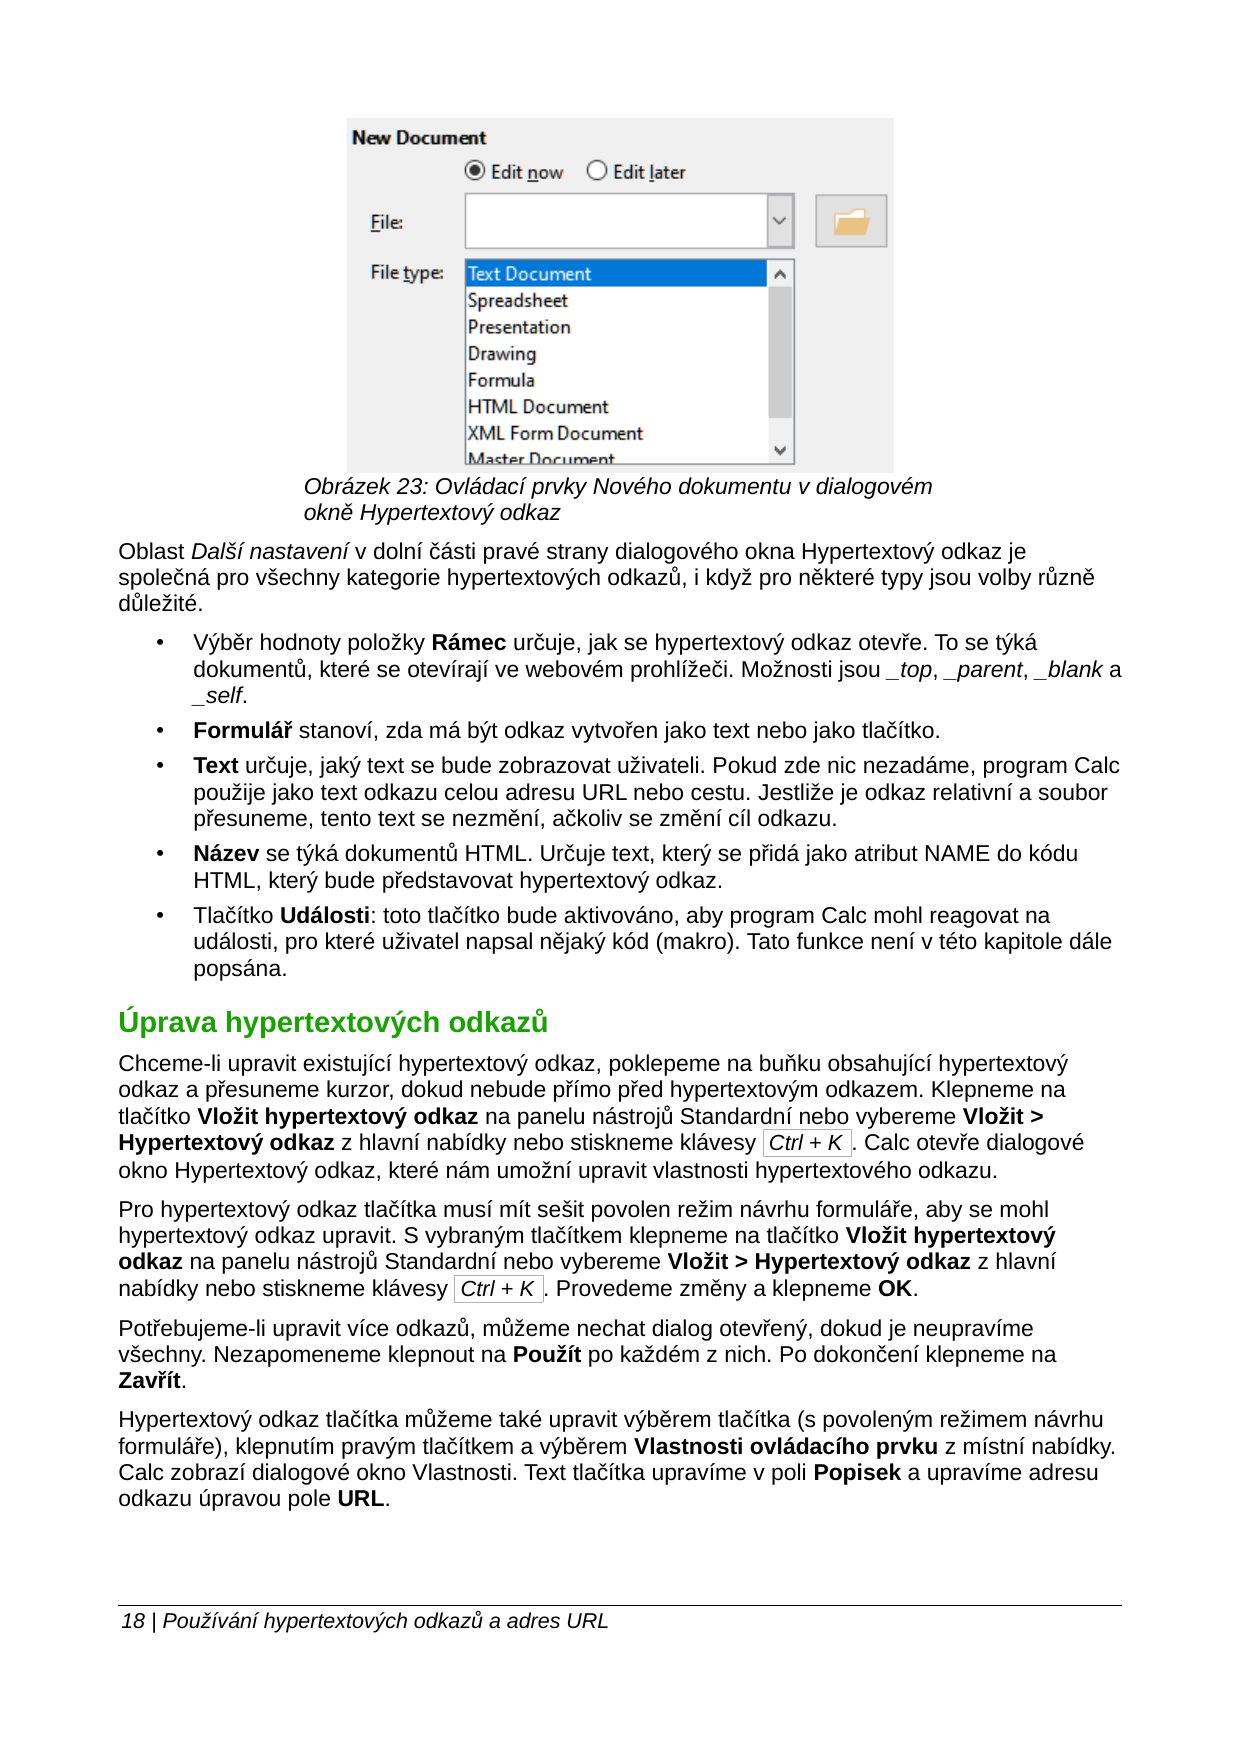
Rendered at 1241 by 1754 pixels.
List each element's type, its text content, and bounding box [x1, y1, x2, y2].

subtitle Úprava hypertextových odkazů [118, 1004, 1122, 1038]
list Oblast Další nastavení v dolní části pravé strany dialogového okna Hypertextový odkaz je společná pro všechny kategorie hypertextových odkazů, i když pro některé typy jsou volby různě důležité. [118, 538, 1122, 617]
text Chceme-li upravit existující hypertextový odkaz, poklepeme na buňku obsahující hypertextový odkaz a přesuneme kurzor, dokud nebude přímo před hypertextovým odkazem. Klepneme na tlačítko Vložit hypertextový odkaz na panelu nástrojů Standardní nebo vybereme Vložit > Hypertextový odkaz z hlavní nabídky nebo stiskneme klávesy Ctrl + K. Calc otevře dialogové okno Hypertextový odkaz, které nám umožní upravit vlastnosti hypertextového odkazu. [118, 1050, 1122, 1183]
list Tlačítko Události: toto tlačítko bude aktivováno, aby program Calc mohl reagovat na události, pro které uživatel napsal nějaký kód (makro). Tato funkce není v této kapitole dále popsána. [156, 902, 1122, 981]
list Formulář stanoví, zda má být odkaz vytvořen jako text nebo jako tlačítko. [156, 717, 1122, 743]
text Hypertextový odkaz tlačítka můžeme také upravit výběrem tlačítka (s povoleným režimem návrhu formuláře), klepnutím pravým tlačítkem a výběrem Vlastnosti ovládacího prvku z místní nabídky. Calc zobrazí dialogové okno Vlastnosti. Text tlačítka upravíme v poli Popisek a upravíme adresu odkazu úpravou pole URL. [118, 1406, 1122, 1512]
text Pro hypertextový odkaz tlačítka musí mít sešit povolen režim návrhu formuláře, aby se mohl hypertextový odkaz upravit. S vybraným tlačítkem klepneme na tlačítko Vložit hypertextový odkaz na panelu nástrojů Standardní nebo vybereme Vložit > Hypertextový odkaz z hlavní nabídky nebo stiskneme klávesy Ctrl + K. Provedeme změny a klepneme OK. [118, 1196, 1122, 1302]
text Potřebujeme-li upravit více odkazů, můžeme nechat dialog otevřený, dokud je neupravíme všechny. Nezapomeneme klepnout na Použít po každém z nich. Po dokončení klepneme na Zavřít. [118, 1315, 1122, 1394]
list Text určuje, jaký text se bude zobrazovat uživateli. Pokud zde nic nezadáme, program Calc použije jako text odkazu celou adresu URL nebo cestu. Jestliže je odkaz relativní a soubor přesuneme, tento text se nezmění, ačkoliv se změní cíl odkazu. [156, 752, 1122, 831]
text Obrázek 23: Ovládací prvky Nového dokumentu v dialogovém okně Hypertextový odkaz [303, 118, 937, 526]
list Název se týká dokumentů HTML. Určuje text, který se přidá jako atribut NAME do kódu HTML, který bude představovat hypertextový odkaz. [156, 840, 1122, 893]
list Výběr hodnoty položky Rámec určuje, jak se hypertextový odkaz otevře. To se týká dokumentů, které se otevírají ve webovém prohlížeči. Možnosti jsou _top, _parent, _blank a _self. [156, 629, 1122, 708]
picture [346, 118, 894, 473]
